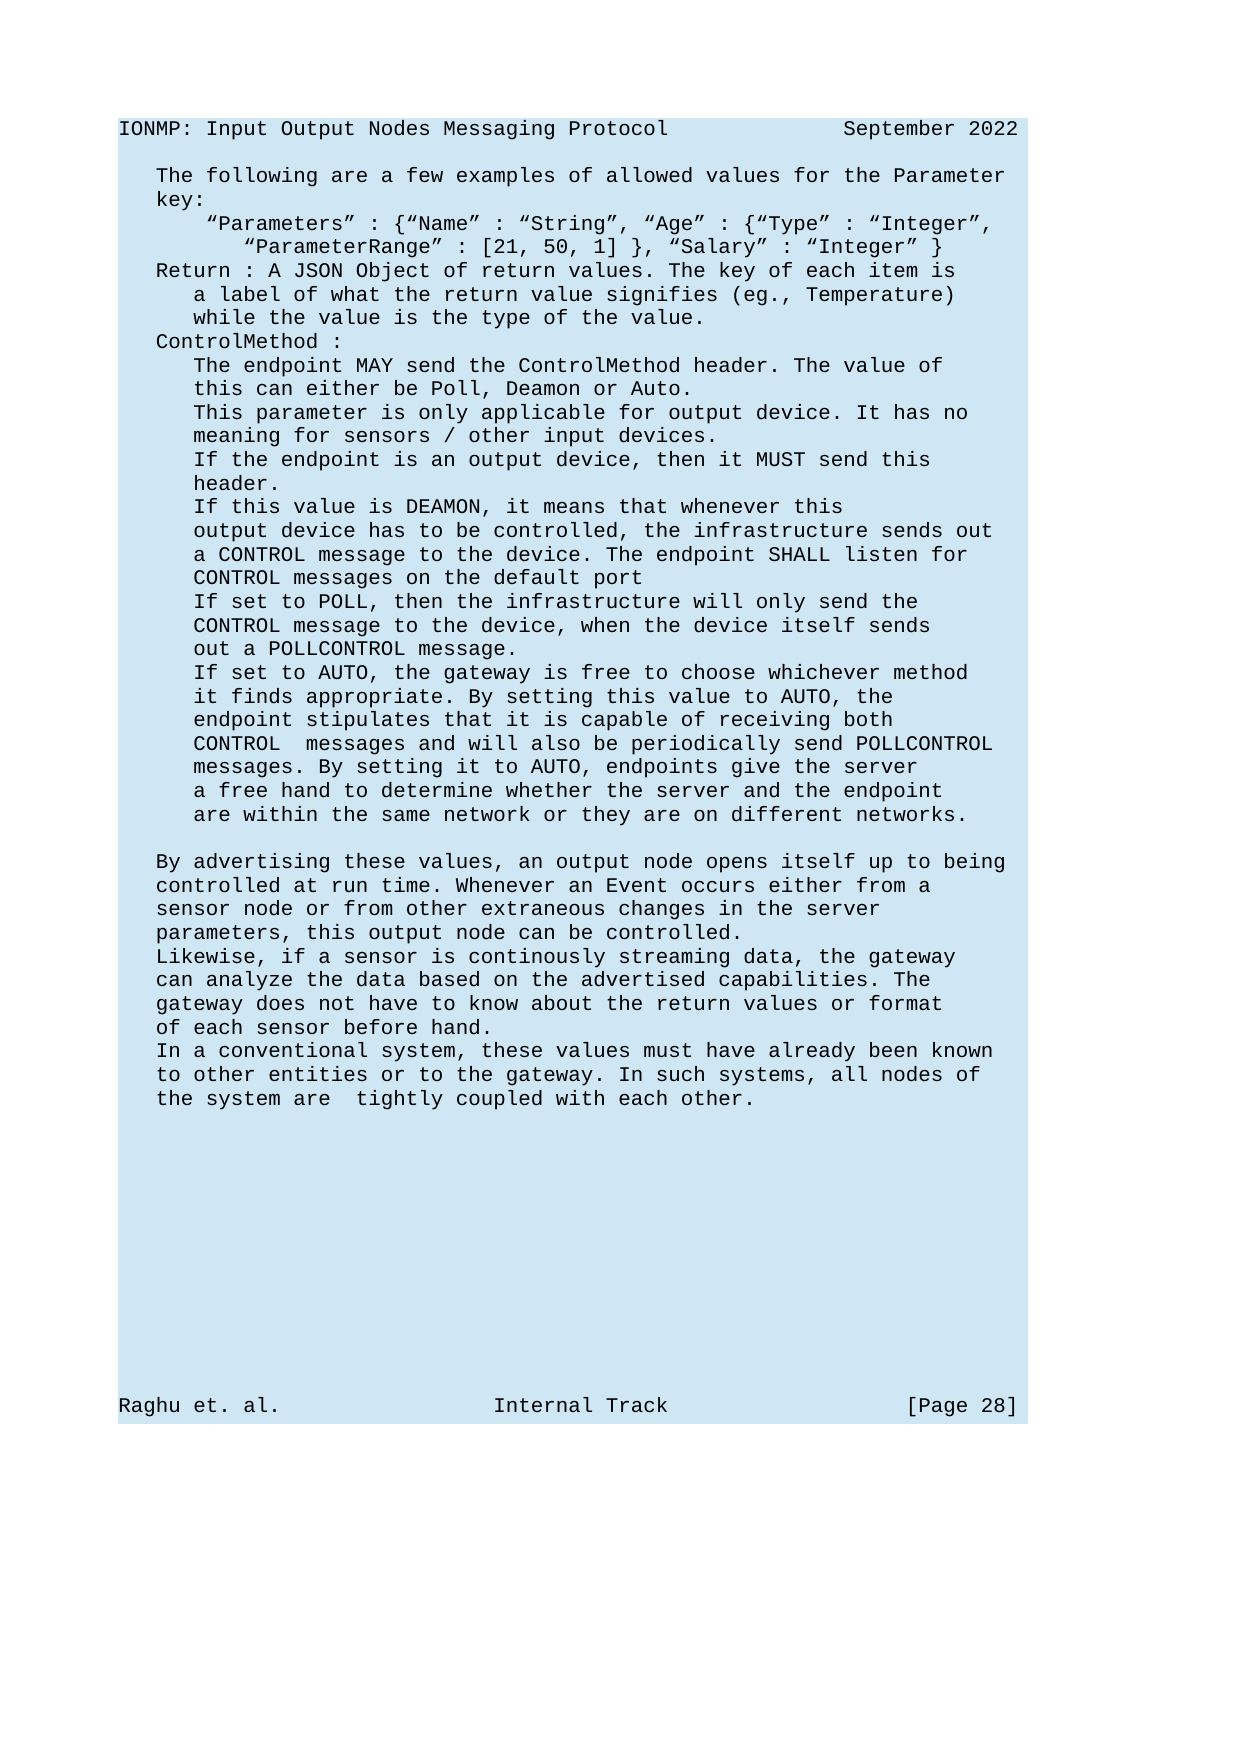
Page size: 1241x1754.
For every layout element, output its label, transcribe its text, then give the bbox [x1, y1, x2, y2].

text Return : A JSON Object of return values. The key of each item is [118, 260, 1028, 284]
text a label of what the return value signifies (eg., Temperature) [118, 284, 1028, 307]
text ControlMethod : [118, 331, 1028, 354]
text IONMP: Input Output Nodes Messaging Protocol September 2022 [118, 118, 1028, 142]
text messages. By setting it to AUTO, endpoints give the server a free hand to determine whether the server and the endpoint are within the same network or they are on different networks. [118, 757, 1028, 827]
text Raghu et. al. Internal Track [Page 28] [118, 1395, 1028, 1419]
text By advertising these values, an output node opens itself up to being [118, 851, 1028, 875]
text The endpoint MAY send the ControlMethod header. The value of this can either be Poll, Deamon or Auto. This parameter is only applicable for output device. It has no meaning for sensors / other input devices. If the endpoint is an output device, then it MUST send this header. If this value is DEAMON, it means that whenever this output device has to be controlled, the infrastructure sends out a CONTROL message to the device. The endpoint SHALL listen for CONTROL messages on the default port If set to POLL, then the infrastructure will only send the CONTROL message to the device, when the device itself sends out a POLLCONTROL message. [118, 354, 1028, 662]
text If set to AUTO, the gateway is free to choose whichever method it finds appropriate. By setting this value to AUTO, the endpoint stipulates that it is capable of receiving both CONTROL messages and will also be periodically send POLLCONTROL [118, 662, 1028, 757]
text controlled at run time. Whenever an Event occurs either from a sensor node or from other extraneous changes in the server parameters, this output node can be controlled. [118, 875, 1028, 946]
text while the value is the type of the value. [118, 307, 1028, 331]
text Likewise, if a sensor is continously streaming data, the gateway can analyze the data based on the advertised capabilities. The gateway does not have to know about the return values or format of each sensor before hand. In a conventional system, these values must have already been known to other entities or to the gateway. In such systems, all nodes of the system are tightly coupled with each other. [118, 946, 1028, 1111]
text The following are a few examples of allowed values for the Parameter key: [118, 165, 1028, 213]
text “Parameters” : {“Name” : “String”, “Age” : {“Type” : “Integer”, “ParameterRange” : [21, 50, 1] }, “Salary” : “Integer” } [118, 213, 1028, 260]
